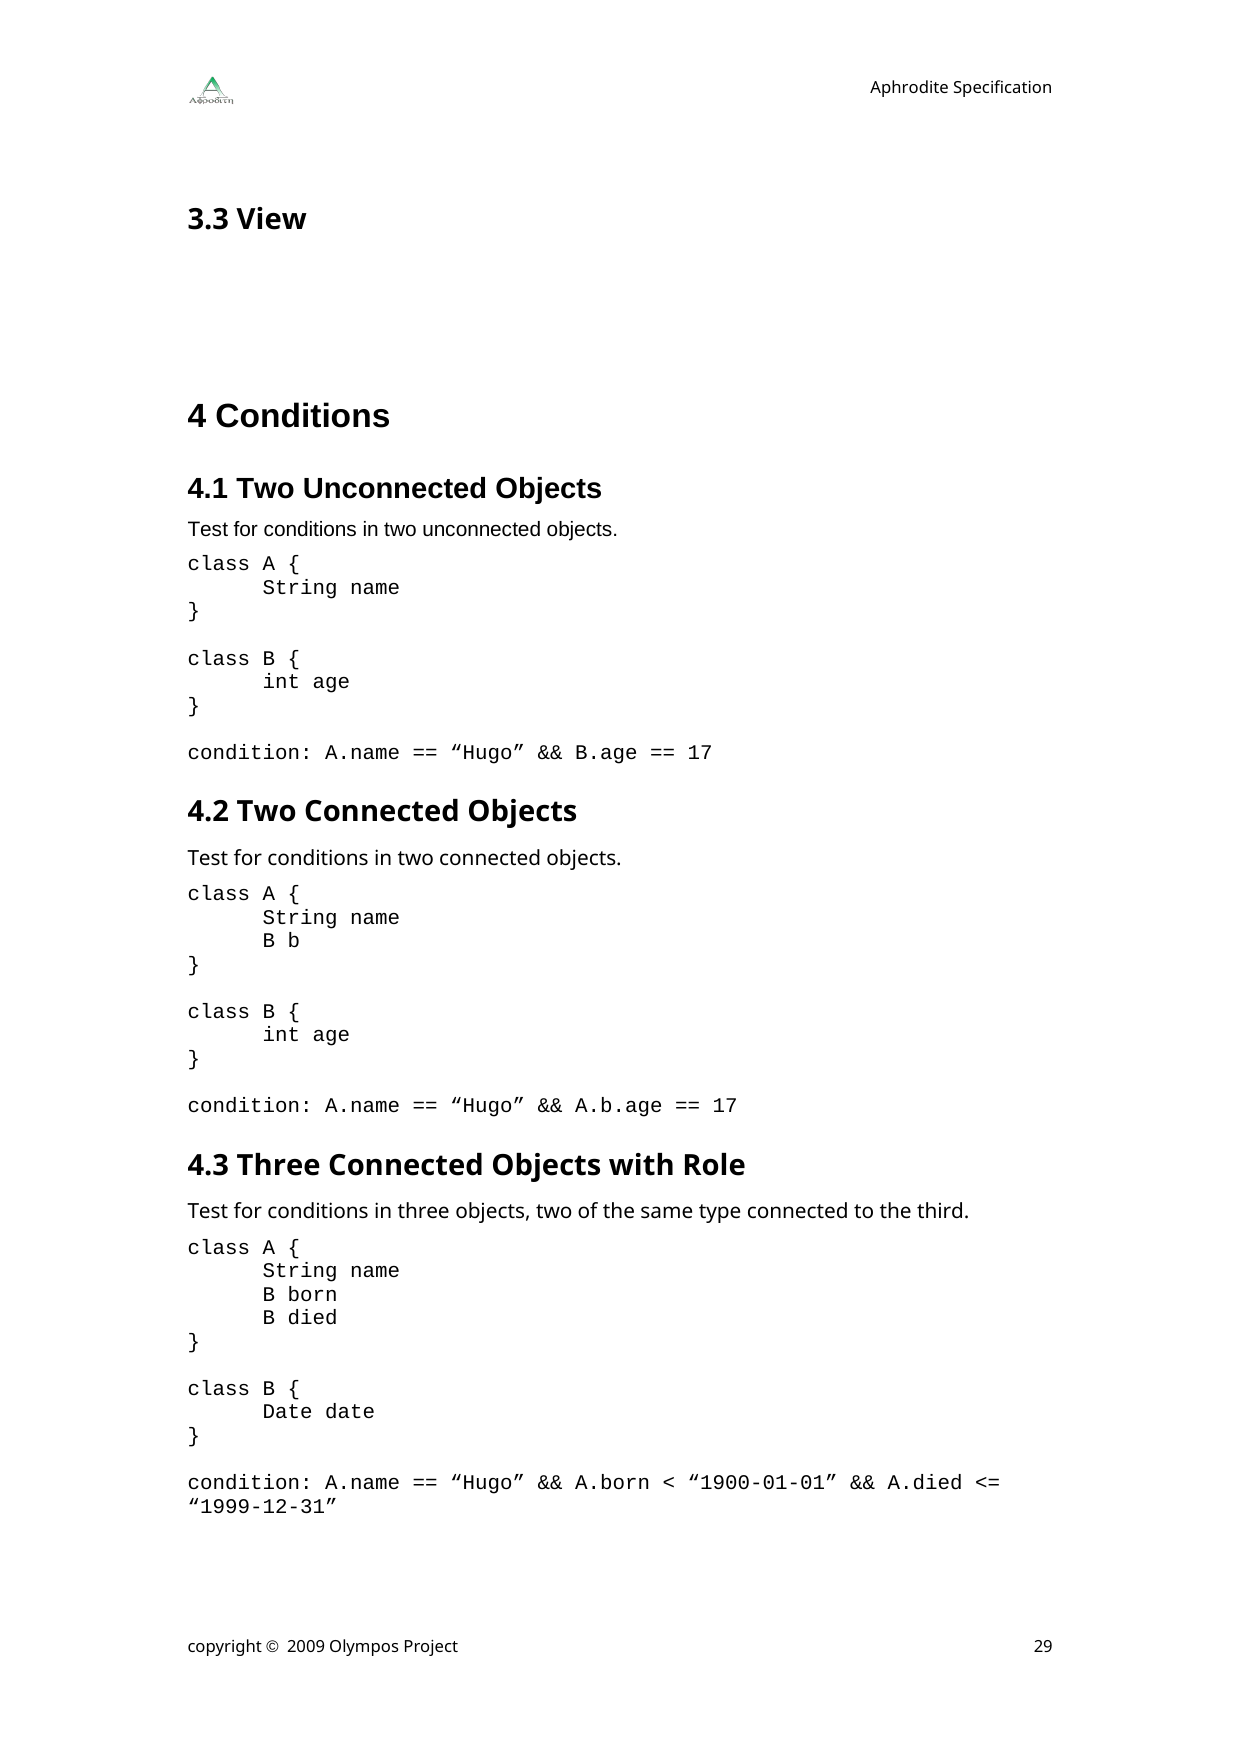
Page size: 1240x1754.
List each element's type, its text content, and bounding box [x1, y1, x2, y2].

text condition: A.name == “Hugo” && A.b.age == 17 [187, 1095, 1052, 1119]
text B b [187, 930, 1052, 954]
text } [187, 954, 1052, 977]
text int age [187, 1024, 1052, 1048]
text Date date [187, 1402, 1052, 1425]
text Test for conditions in two connected objects. [187, 843, 1052, 871]
text String name [187, 577, 1052, 601]
text } [187, 601, 1052, 624]
text class A { [187, 553, 1052, 577]
text String name [187, 1260, 1052, 1284]
text class A { [187, 883, 1052, 907]
text class B { [187, 1001, 1052, 1024]
text condition: A.name == “Hugo” && A.born < “1900-01-01” && A.died <= “1999-12-31” [187, 1472, 1052, 1519]
text } [187, 1048, 1052, 1072]
text int age [187, 671, 1052, 695]
subtitle Three Connected Objects with Role [187, 1144, 1052, 1183]
picture [188, 76, 235, 105]
text } [187, 1331, 1052, 1354]
text class A { [187, 1237, 1052, 1260]
text condition: A.name == “Hugo” && B.age == 17 [187, 742, 1052, 765]
text } [187, 1425, 1052, 1449]
subtitle Two Unconnected Objects [187, 472, 1052, 505]
text Test for conditions in three objects, two of the same type connected to the third. [187, 1196, 1052, 1224]
subtitle Two Connected Objects [187, 790, 1052, 830]
text class B { [187, 648, 1052, 671]
text B born [187, 1284, 1052, 1307]
text String name [187, 907, 1052, 930]
subtitle View [187, 198, 1052, 238]
subtitle Conditions [187, 398, 1052, 435]
text B died [187, 1307, 1052, 1331]
text Test for conditions in two unconnected objects. [187, 518, 1052, 541]
text } [187, 695, 1052, 718]
text class B { [187, 1378, 1052, 1402]
